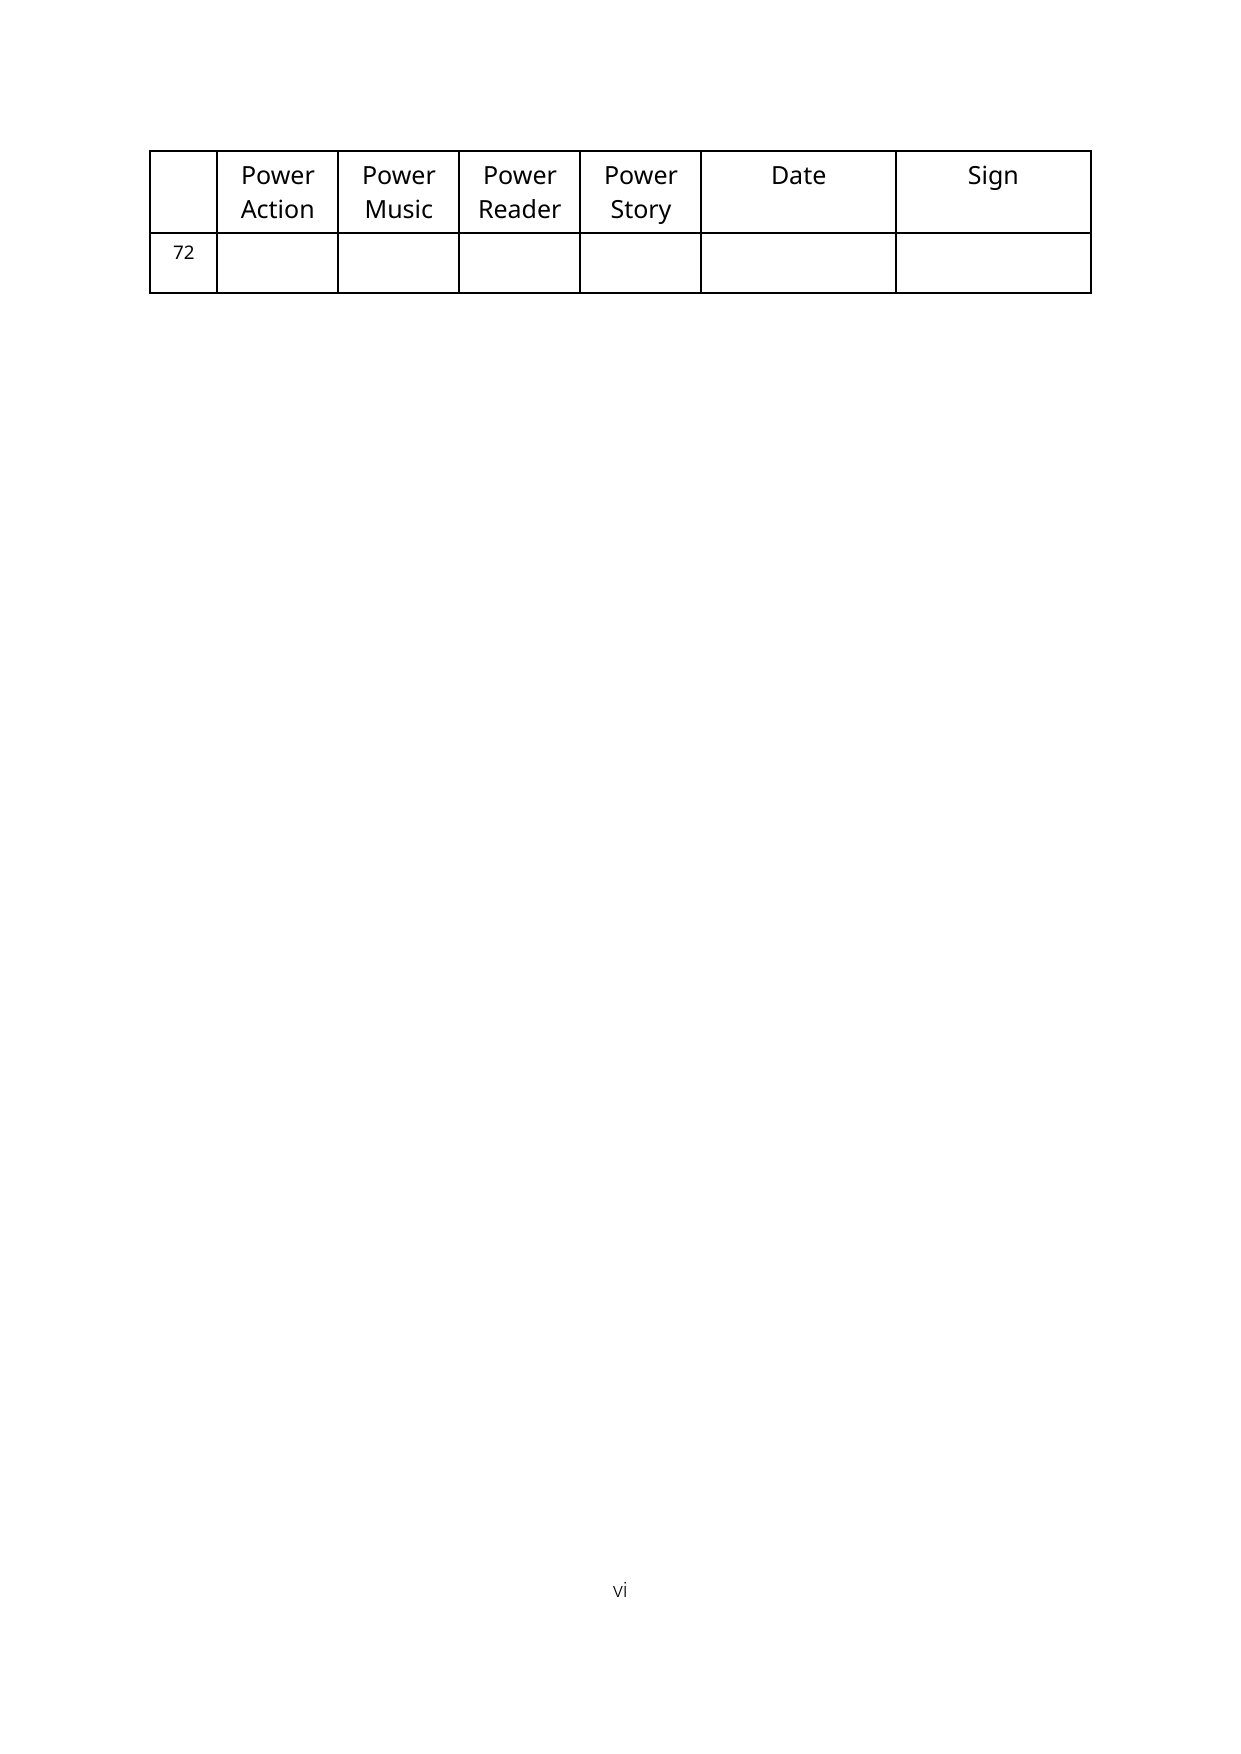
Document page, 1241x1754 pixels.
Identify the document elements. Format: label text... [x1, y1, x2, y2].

table_header Power Reader [460, 152, 579, 232]
table_cell [218, 234, 337, 292]
table_cell [897, 234, 1090, 292]
table_header Sign [897, 152, 1090, 232]
table_cell [339, 234, 458, 292]
table_header Power Story [581, 152, 700, 232]
table_header Power Music [339, 152, 458, 232]
table_cell [581, 234, 700, 292]
table_header Power Action [218, 152, 337, 232]
table_header [151, 152, 216, 232]
table_header Date [702, 152, 895, 232]
table_cell 72 [151, 234, 216, 292]
table_cell [702, 234, 895, 292]
table_cell [460, 234, 579, 292]
